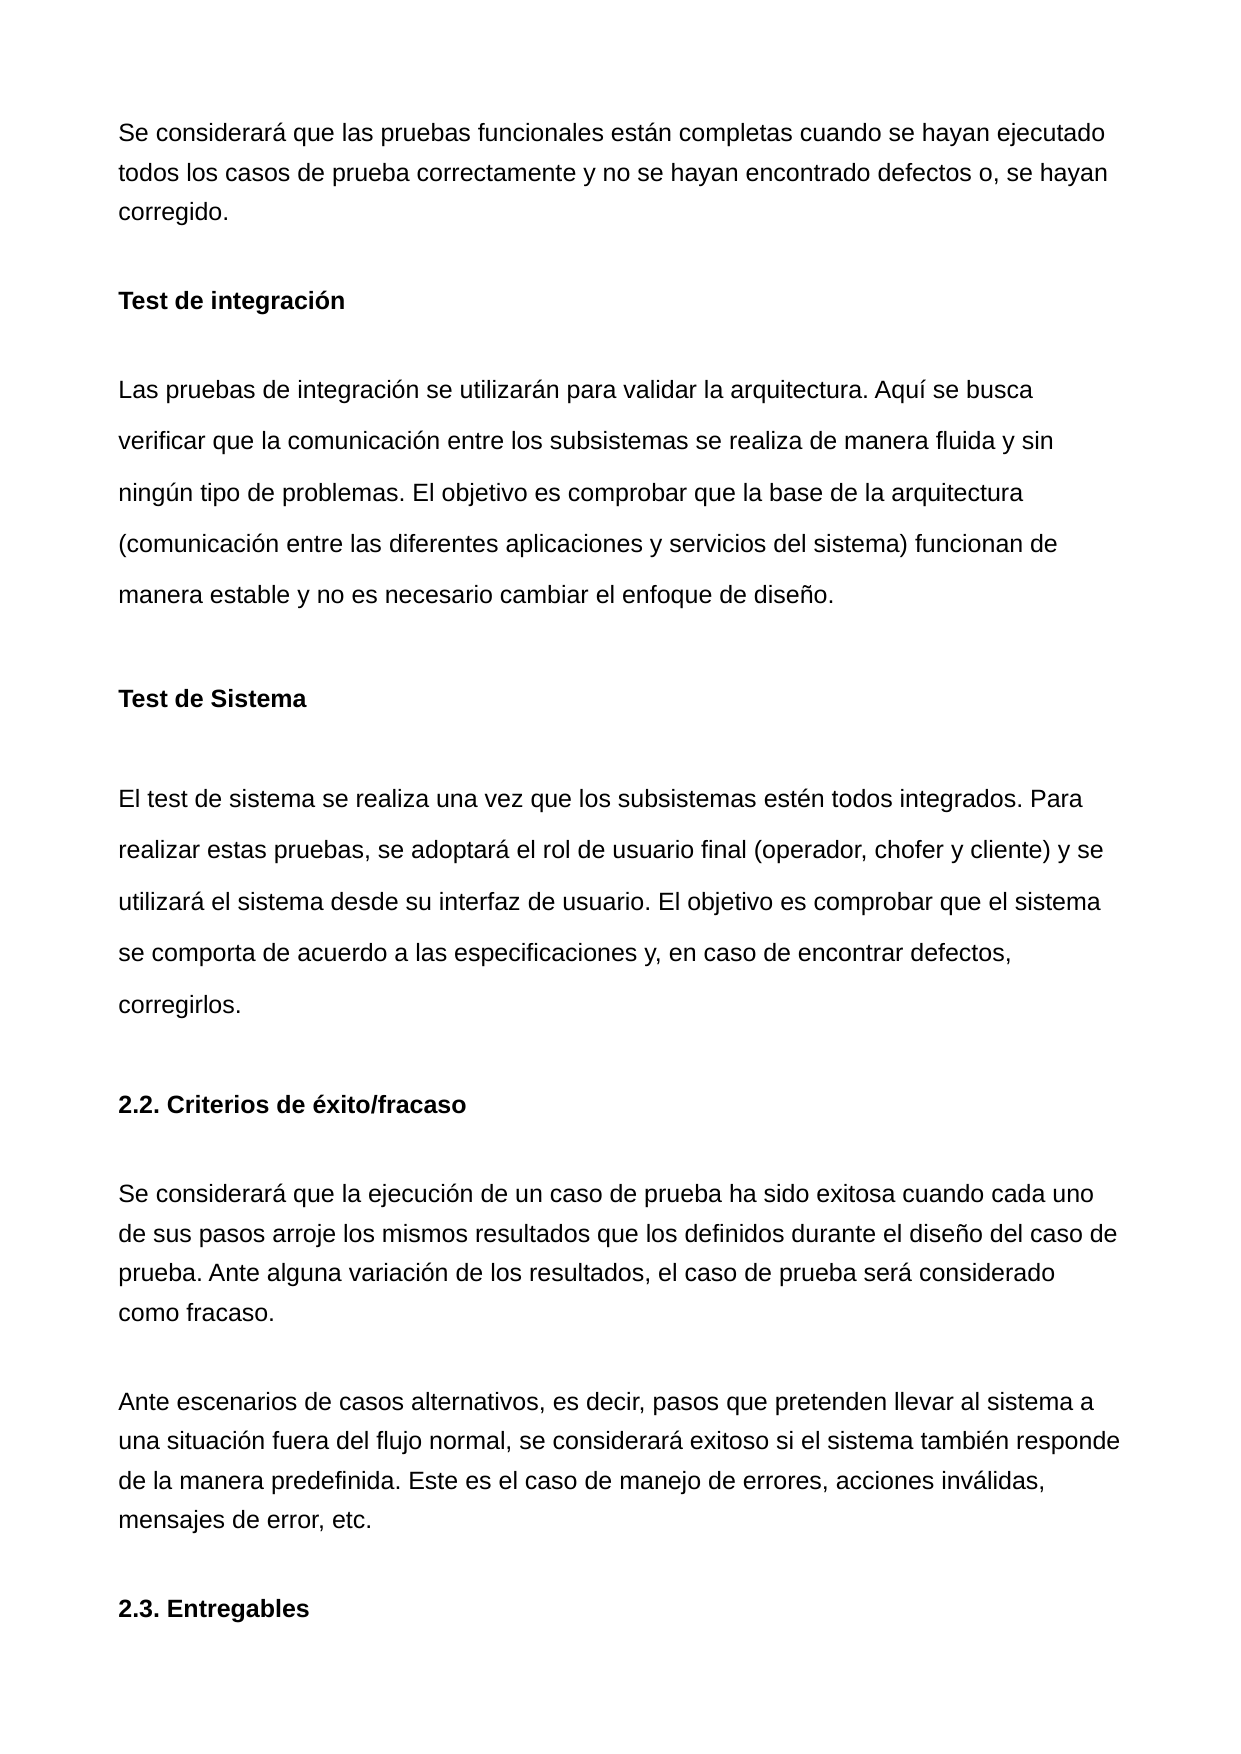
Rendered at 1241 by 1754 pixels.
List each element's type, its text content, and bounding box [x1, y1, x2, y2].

text Test de integración [118, 286, 1122, 315]
text 2.3. Entregables [118, 1594, 1122, 1623]
text El test de sistema se realiza una vez que los subsistemas estén todos integrados. Para realizar estas pruebas, se adoptará el rol de usuario final (operador, chofer y cliente) y se utilizará el sistema desde su interfaz de usuario. El objetivo es comprobar que el sistema se comporta de acuerdo a las especificaciones y, en caso de encontrar defectos, corregirlos. [118, 784, 1122, 1019]
text Se considerará que la ejecución de un caso de prueba ha sido exitosa cuando cada uno de sus pasos arroje los mismos resultados que los definidos durante el diseño del caso de prueba. Ante alguna variación de los resultados, el caso de prueba será considerado como fracaso. [118, 1179, 1122, 1327]
text 2.2. Criterios de éxito/fracaso [118, 1090, 1122, 1119]
text Test de Sistema [118, 683, 1122, 712]
text Las pruebas de integración se utilizarán para validar la arquitectura. Aquí se busca verificar que la comunicación entre los subsistemas se realiza de manera fluida y sin ningún tipo de problemas. El objetivo es comprobar que la base de la arquitectura (comunicación entre las diferentes aplicaciones y servicios del sistema) funcionan de manera estable y no es necesario cambiar el enfoque de diseño. [118, 374, 1122, 609]
text Ante escenarios de casos alternativos, es decir, pasos que pretenden llevar al sistema a una situación fuera del flujo normal, se considerará exitoso si el sistema también responde de la manera predefinida. Este es el caso de manejo de errores, acciones inválidas, mensajes de error, etc. [118, 1386, 1122, 1534]
text Se considerará que las pruebas funcionales están completas cuando se hayan ejecutado todos los casos de prueba correctamente y no se hayan encontrado defectos o, se hayan corregido. [118, 118, 1122, 226]
